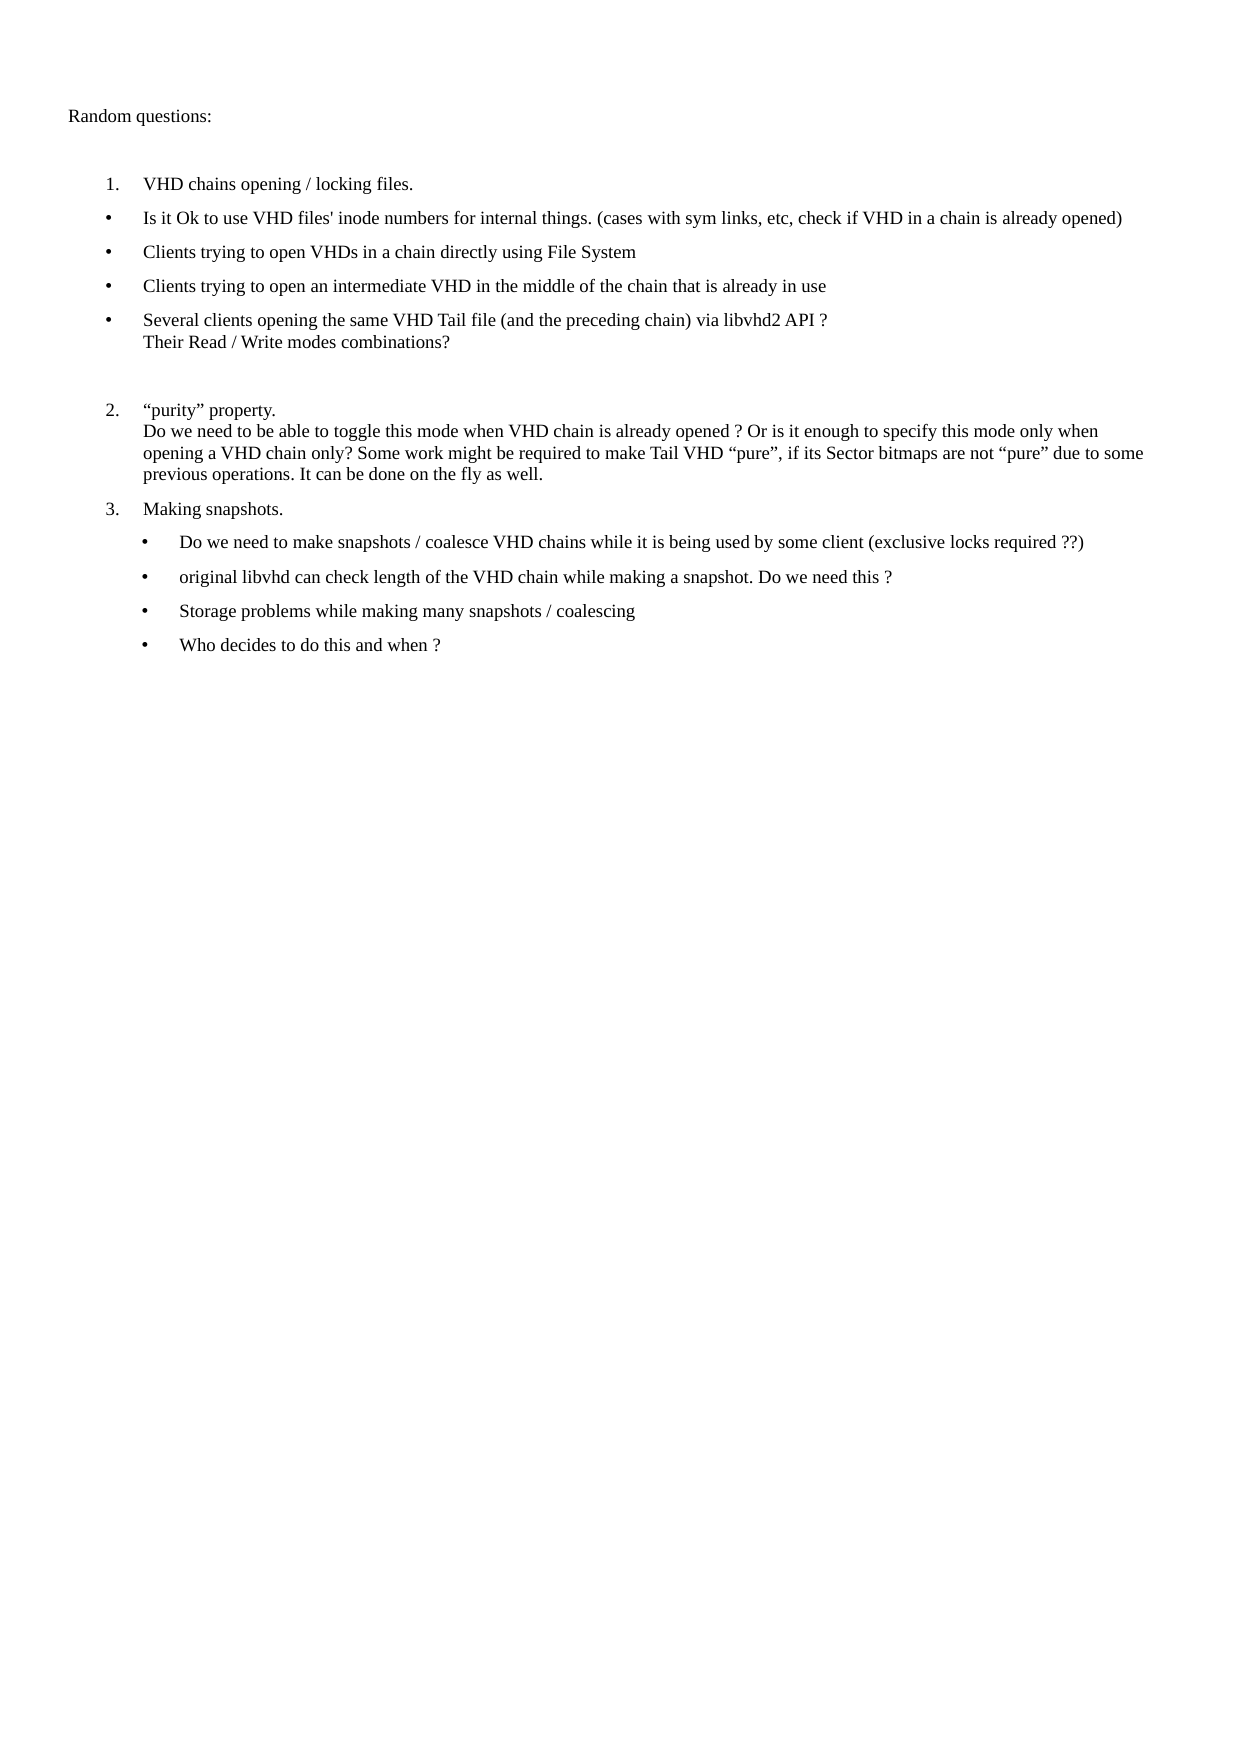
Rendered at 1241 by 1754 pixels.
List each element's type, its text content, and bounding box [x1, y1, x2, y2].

list Storage problems while making many snapshots / coalescing [142, 599, 1161, 621]
list Is it Ok to use VHD files' inode numbers for internal things. (cases with sym links, etc, check if VHD in a chain is already opened) [105, 207, 1161, 228]
list Clients trying to open an intermediate VHD in the middle of the chain that is already in use [105, 275, 1161, 296]
list Who decides to do this and when ? [142, 634, 1161, 655]
text Random questions: [68, 104, 1161, 126]
list Clients trying to open VHDs in a chain directly using File System [105, 241, 1161, 262]
list original libvhd can check length of the VHD chain while making a snapshot. Do we need this ? [142, 566, 1161, 587]
list “purity” property. Do we need to be able to toggle this mode when VHD chain is already opened ? Or is it enough to specify this mode only when opening a VHD chain only? Some work might be required to make Tail VHD “pure”, if its Sector bitmaps are not “pure” due to some previous operations. It can be done on the fly as well. [105, 399, 1161, 485]
list Several clients opening the same VHD Tail file (and the preceding chain) via libvhd2 API ? Their Read / Write modes combinations? [105, 309, 1161, 352]
list Making snapshots. [105, 497, 1161, 519]
list VHD chains opening / locking files. [105, 173, 1161, 194]
list Do we need to make snapshots / coalesce VHD chains while it is being used by some client (exclusive locks required ??) [142, 531, 1161, 553]
